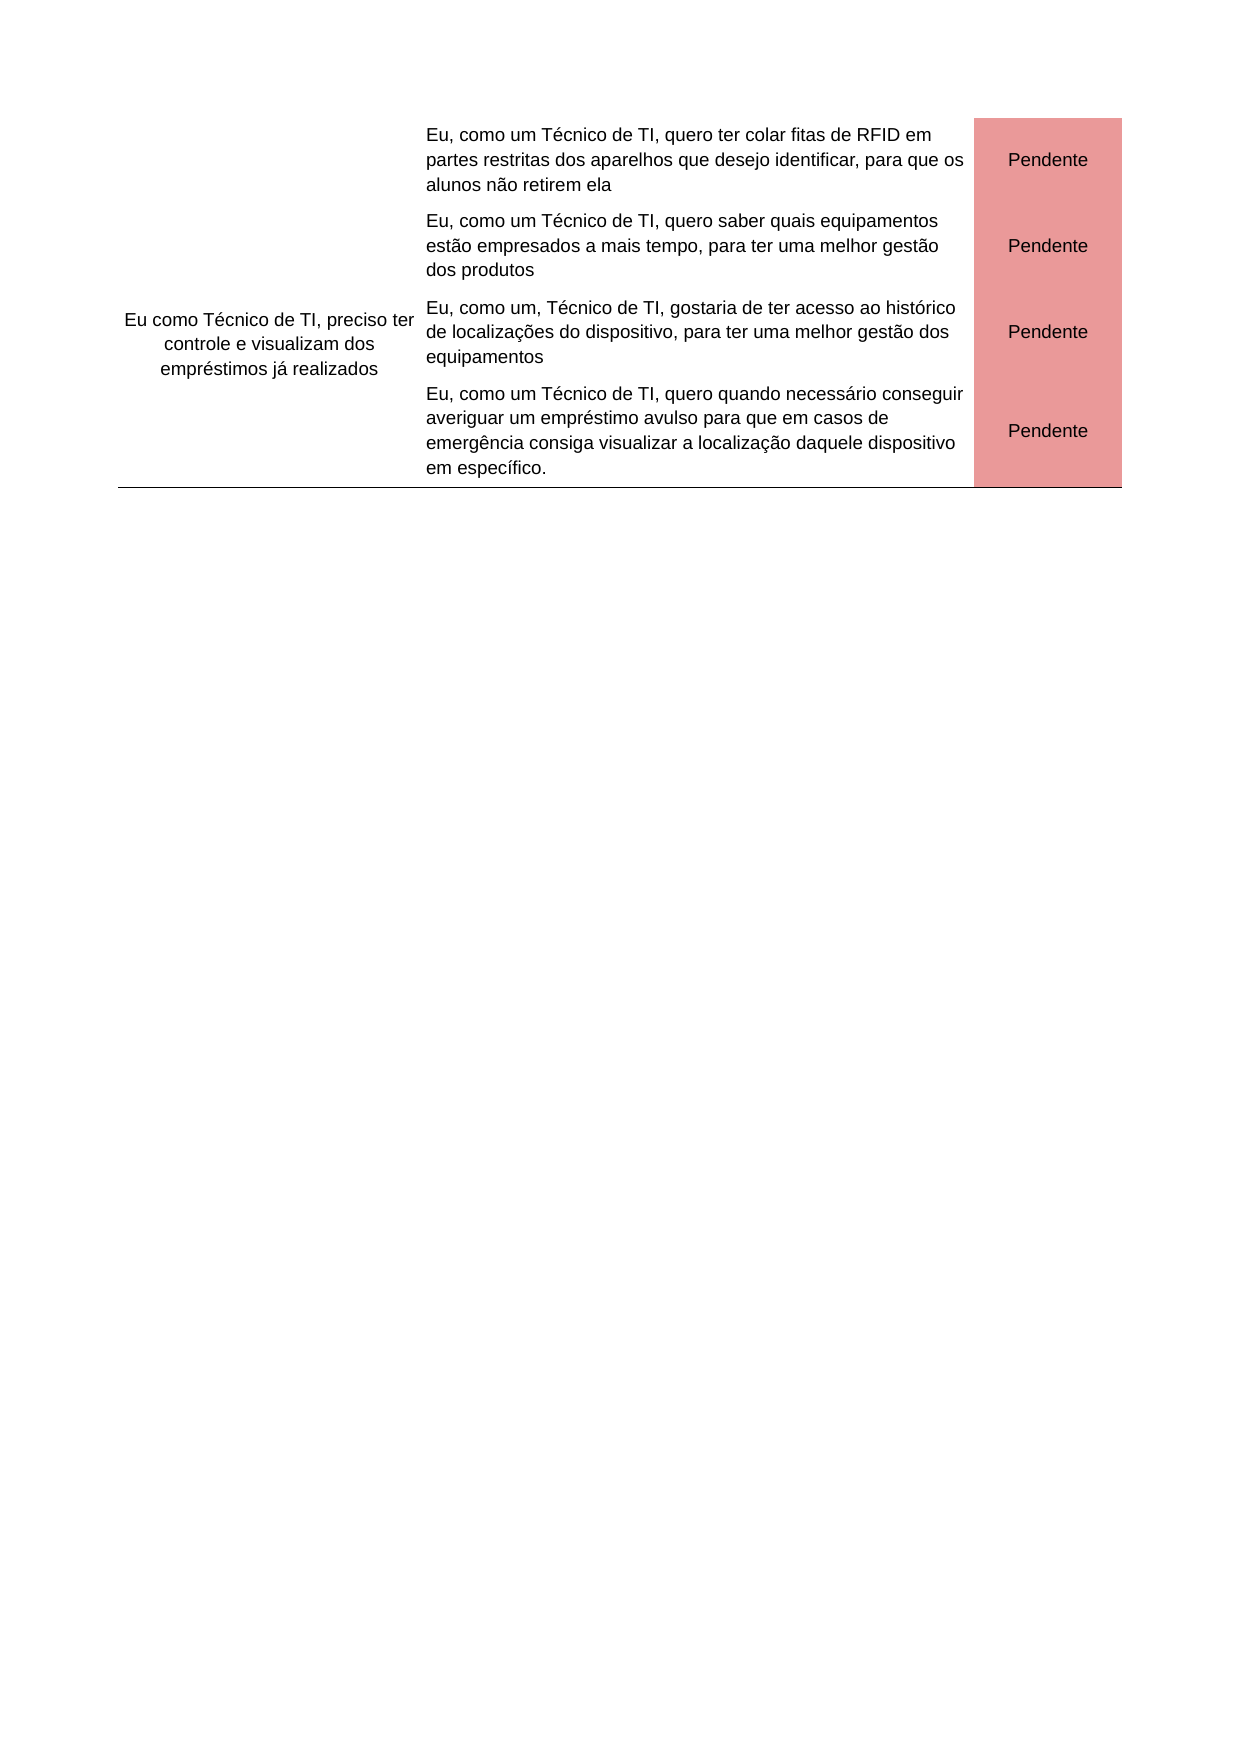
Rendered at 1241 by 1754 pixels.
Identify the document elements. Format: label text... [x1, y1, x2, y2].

table_cell Eu, como um Técnico de TI, quero quando necessário conseguir averiguar um empréstimo avulso para que em casos de emergência consiga visualizar a localização daquele dispositivo em específico. [420, 377, 974, 487]
table_cell Pendente [974, 118, 1122, 204]
table_cell Eu como Técnico de TI, preciso ter controle e visualizam dos empréstimos já realizados [118, 204, 420, 487]
table_cell Pendente [974, 290, 1122, 377]
table_cell Eu, como um, Técnico de TI, gostaria de ter acesso ao histórico de localizações do dispositivo, para ter uma melhor gestão dos equipamentos [420, 290, 974, 377]
table_cell Pendente [974, 377, 1122, 487]
table_cell Eu, como um Técnico de TI, quero ter colar fitas de RFID em partes restritas dos aparelhos que desejo identificar, para que os alunos não retirem ela [420, 118, 974, 204]
table_cell Pendente [974, 204, 1122, 290]
table_cell Eu, como um Técnico de TI, quero saber quais equipamentos estão empresados a mais tempo, para ter uma melhor gestão dos produtos [420, 204, 974, 290]
